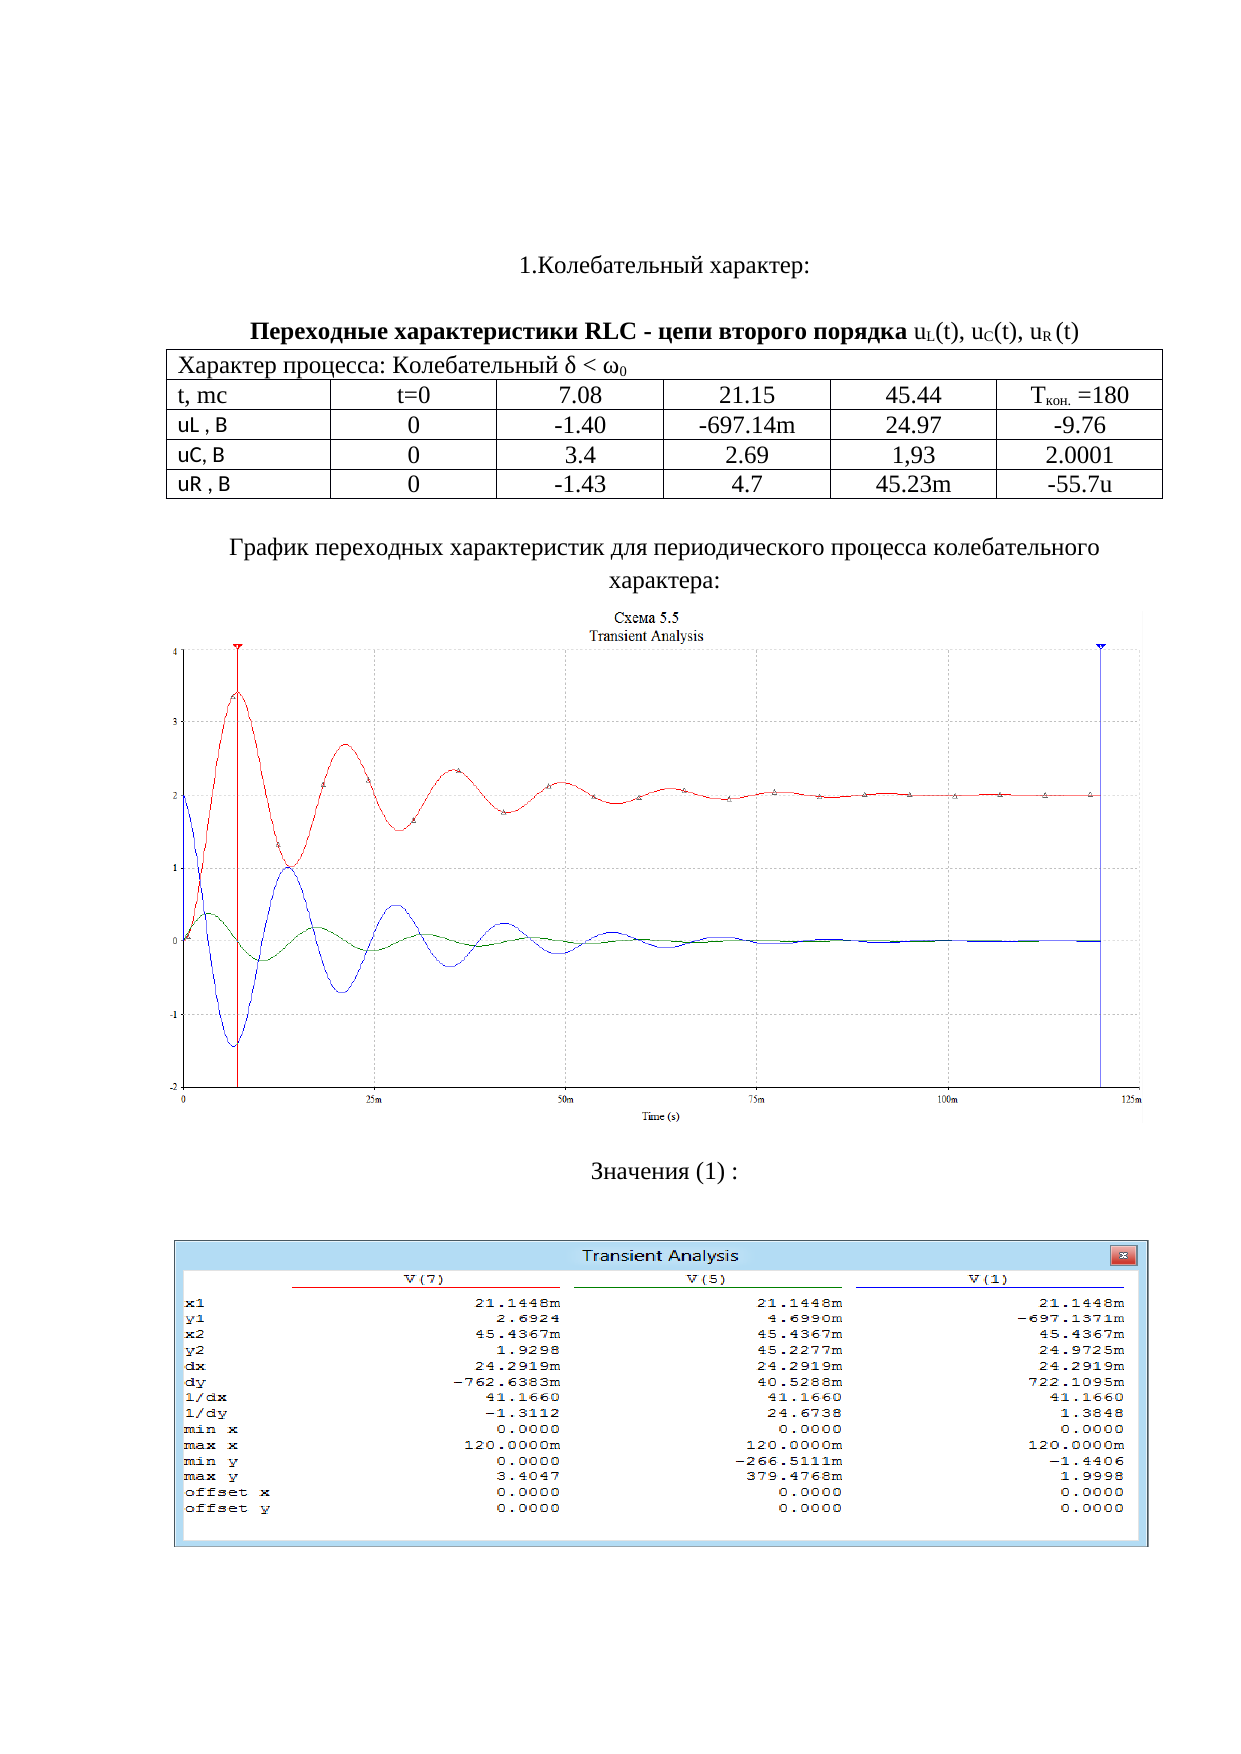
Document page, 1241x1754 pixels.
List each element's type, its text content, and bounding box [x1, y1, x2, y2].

table_cell -1.40 [497, 410, 663, 439]
table_cell -55.7u [997, 470, 1162, 498]
table_cell 21.15 [664, 380, 830, 409]
picture [174, 1240, 1149, 1547]
text 1.Колебательный характер: Переходные характеристики RLC - цепи второго порядка uL(t), uC(t), uR (t) [177, 118, 1152, 345]
table_cell 7.08 [497, 380, 663, 409]
table_cell uL , B [167, 410, 330, 439]
table_cell -9.76 [997, 410, 1162, 439]
table_header Характер процесса: Колебательный δ < ω0 [167, 350, 1162, 379]
table_cell 24.97 [831, 410, 996, 439]
text График переходных характеристик для периодического процесса колебательного характера: Значения (1) : [177, 499, 1152, 1218]
table_cell t, mc [167, 380, 330, 409]
table_cell 3.4 [497, 440, 663, 468]
table_cell 1,93 [831, 440, 996, 468]
table_cell 2.0001 [997, 440, 1162, 468]
table_cell t=0 [331, 380, 496, 409]
table_cell 2.69 [664, 440, 830, 468]
table_cell 45.23m [831, 470, 996, 498]
table_cell -697.14m [664, 410, 830, 439]
table_cell 0 [331, 410, 496, 439]
table_cell Tкон. =180 [997, 380, 1162, 409]
table_cell uR , B [167, 470, 330, 498]
table_cell uC, B [167, 440, 330, 468]
table_cell -1.43 [497, 470, 663, 498]
table_cell 45.44 [831, 380, 996, 409]
table_cell 0 [331, 470, 496, 498]
table_cell 4.7 [664, 470, 830, 498]
table_cell 0 [331, 440, 496, 468]
